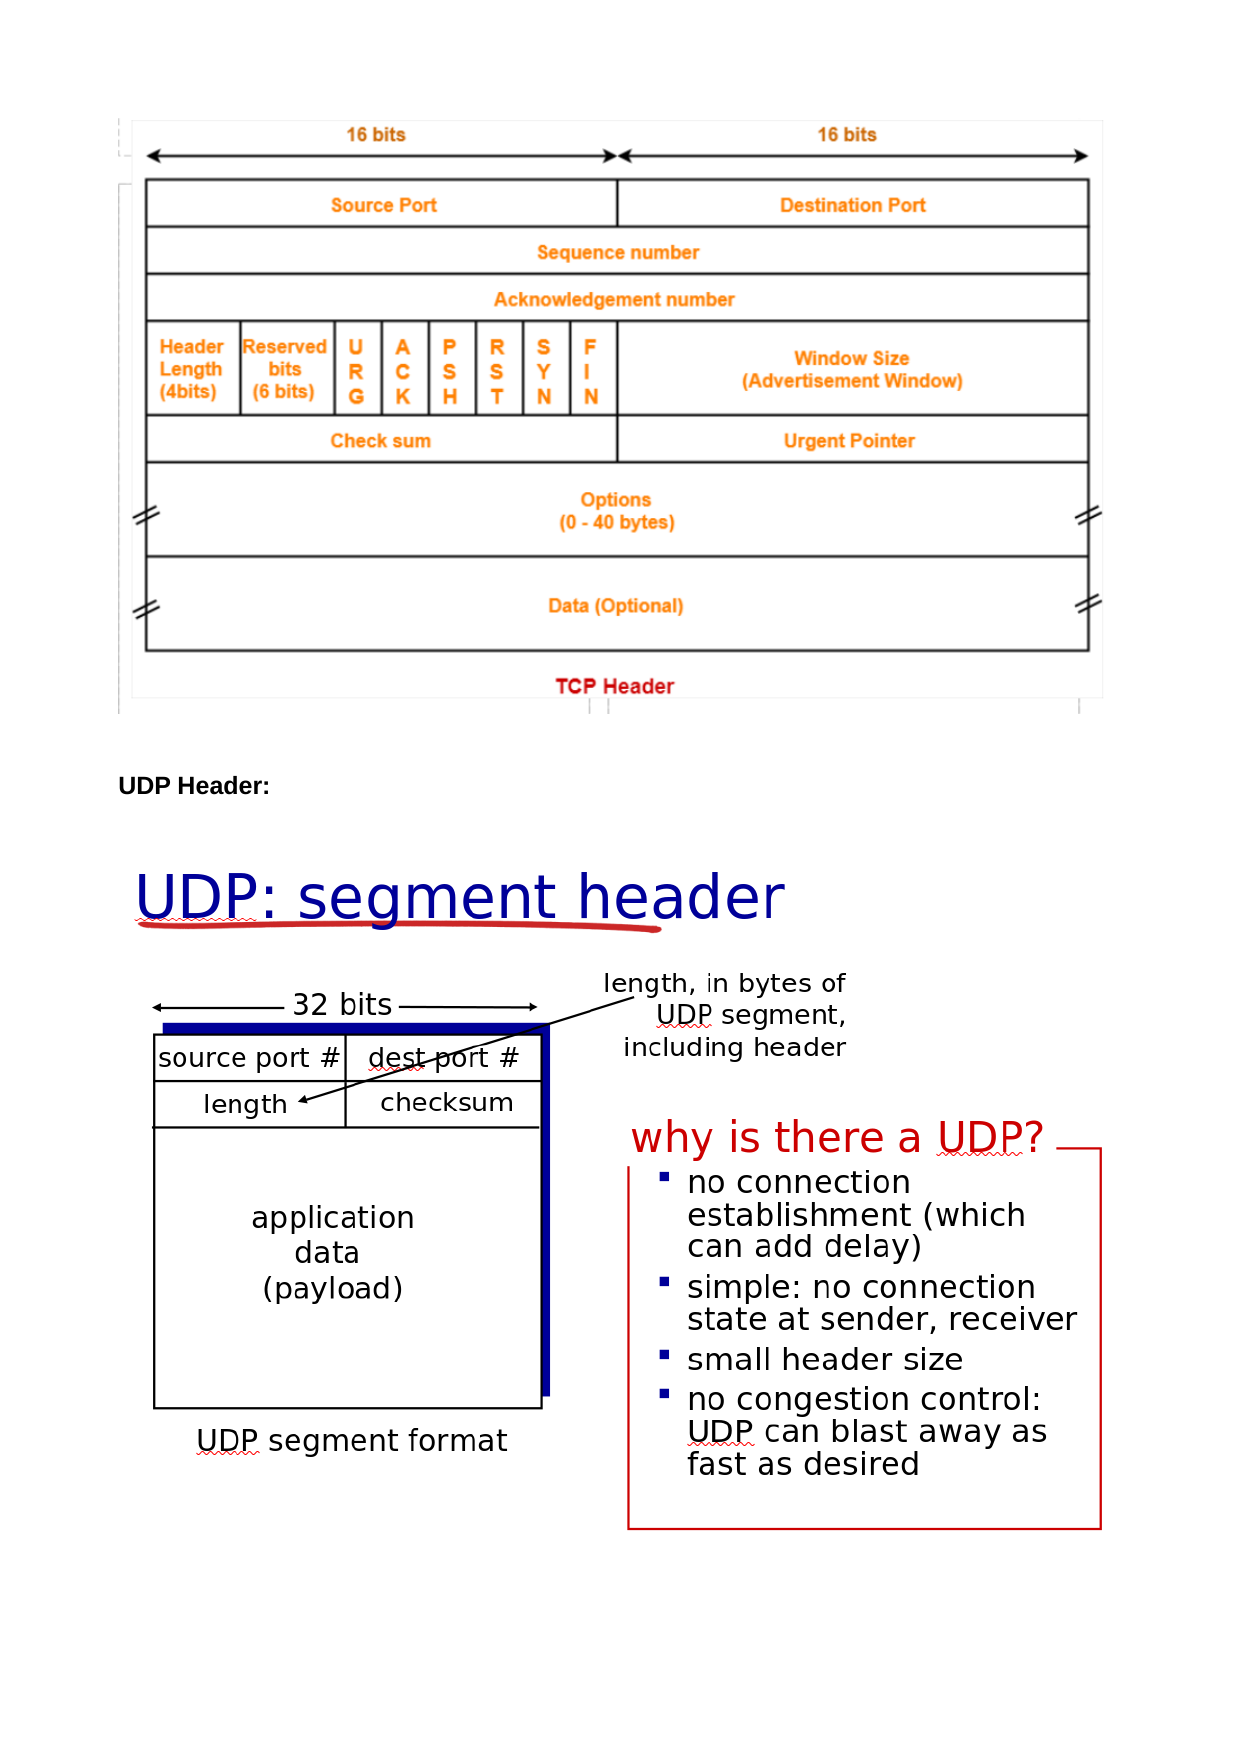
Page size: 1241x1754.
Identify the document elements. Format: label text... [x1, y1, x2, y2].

text UDP Header: [118, 771, 1122, 799]
picture [118, 856, 1123, 1551]
picture [118, 118, 1123, 714]
